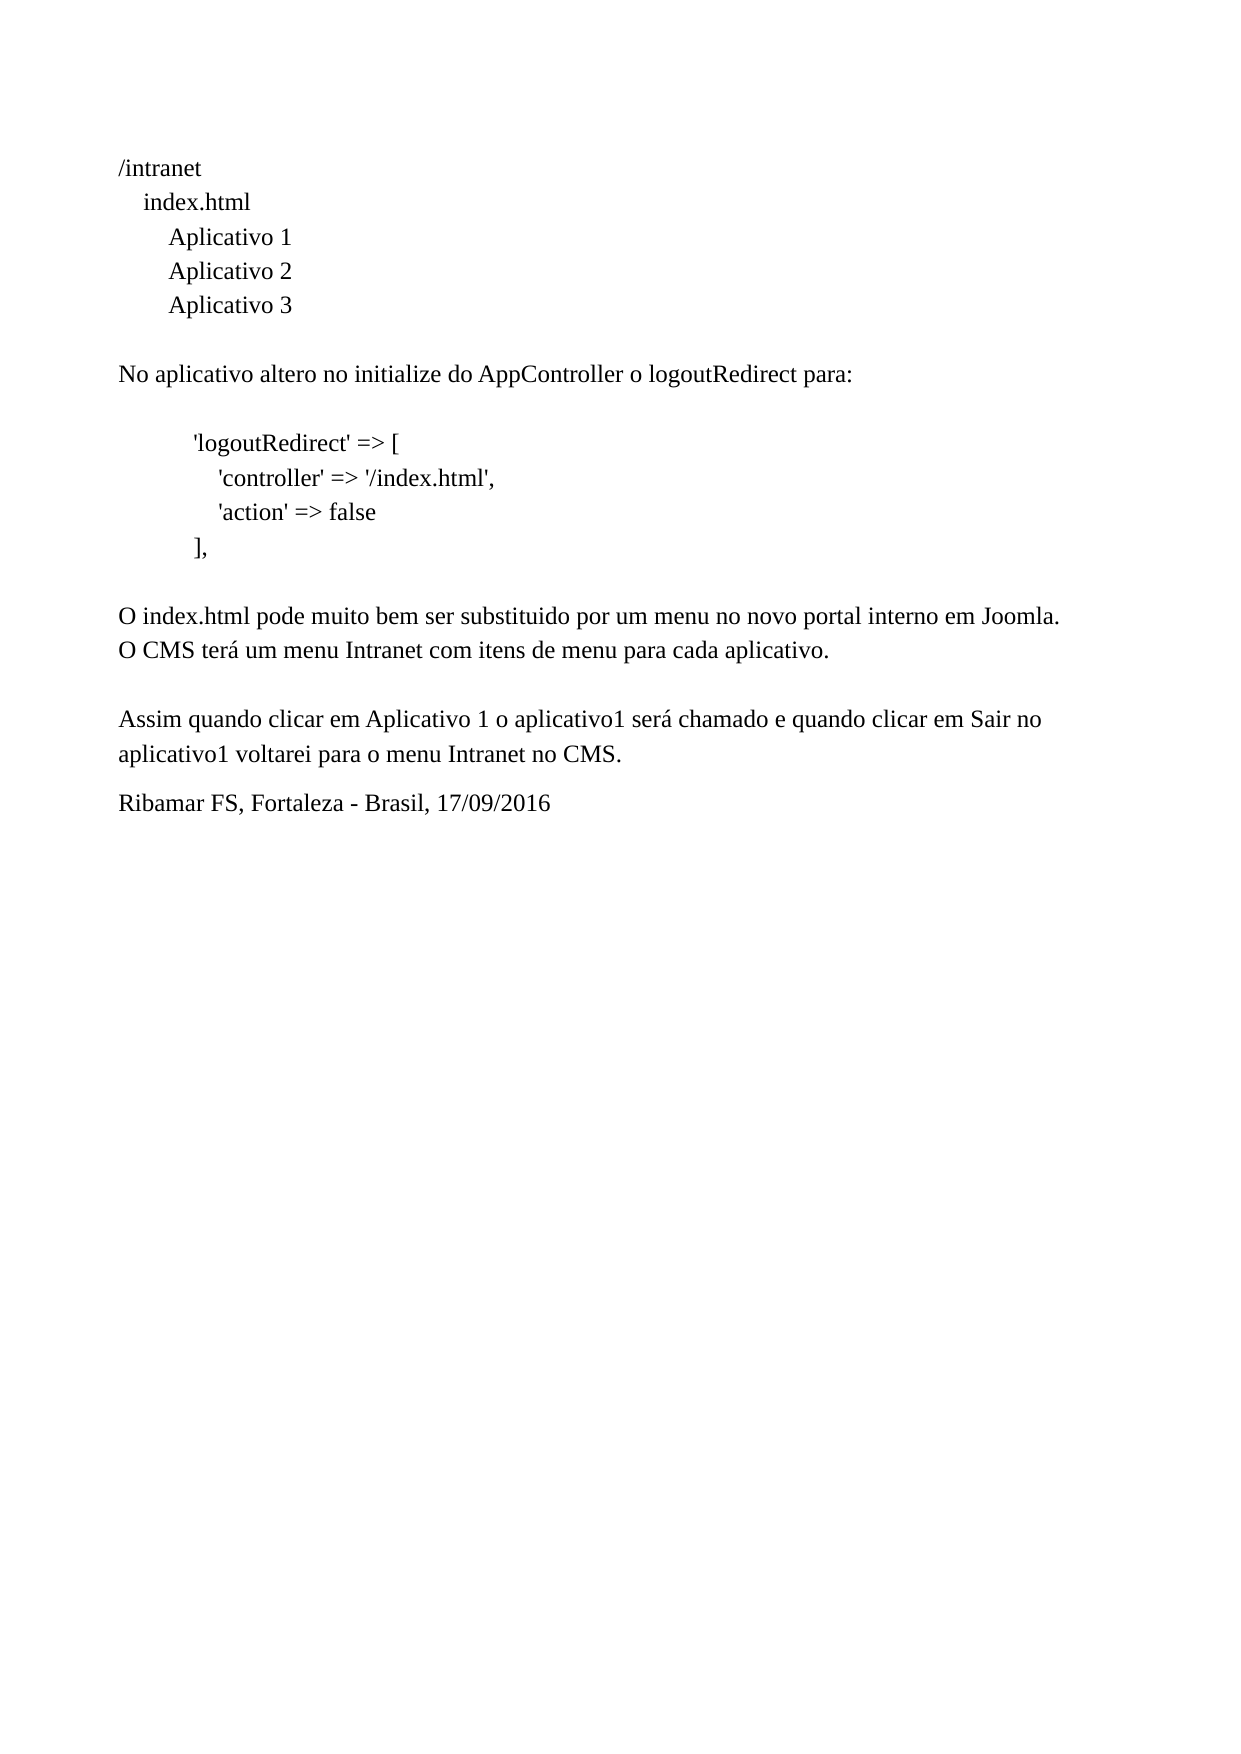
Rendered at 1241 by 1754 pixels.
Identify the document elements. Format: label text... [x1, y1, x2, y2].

text Ribamar FS, Fortaleza - Brasil, 17/09/2016 [118, 788, 1122, 817]
text /intranet index.html Aplicativo 1 Aplicativo 2 Aplicativo 3 No aplicativo altero no initialize do AppController o logoutRedirect para: 'logoutRedirect' => [ 'controller' => '/index.html', 'action' => false ], O index.html pode muito bem ser substituido por um menu no novo portal interno em Joomla. O CMS terá um menu Intranet com itens de menu para cada aplicativo. Assim quando clicar em Aplicativo 1 o aplicativo1 será chamado e quando clicar em Sair no aplicativo1 voltarei para o menu Intranet no CMS. [118, 118, 1122, 767]
